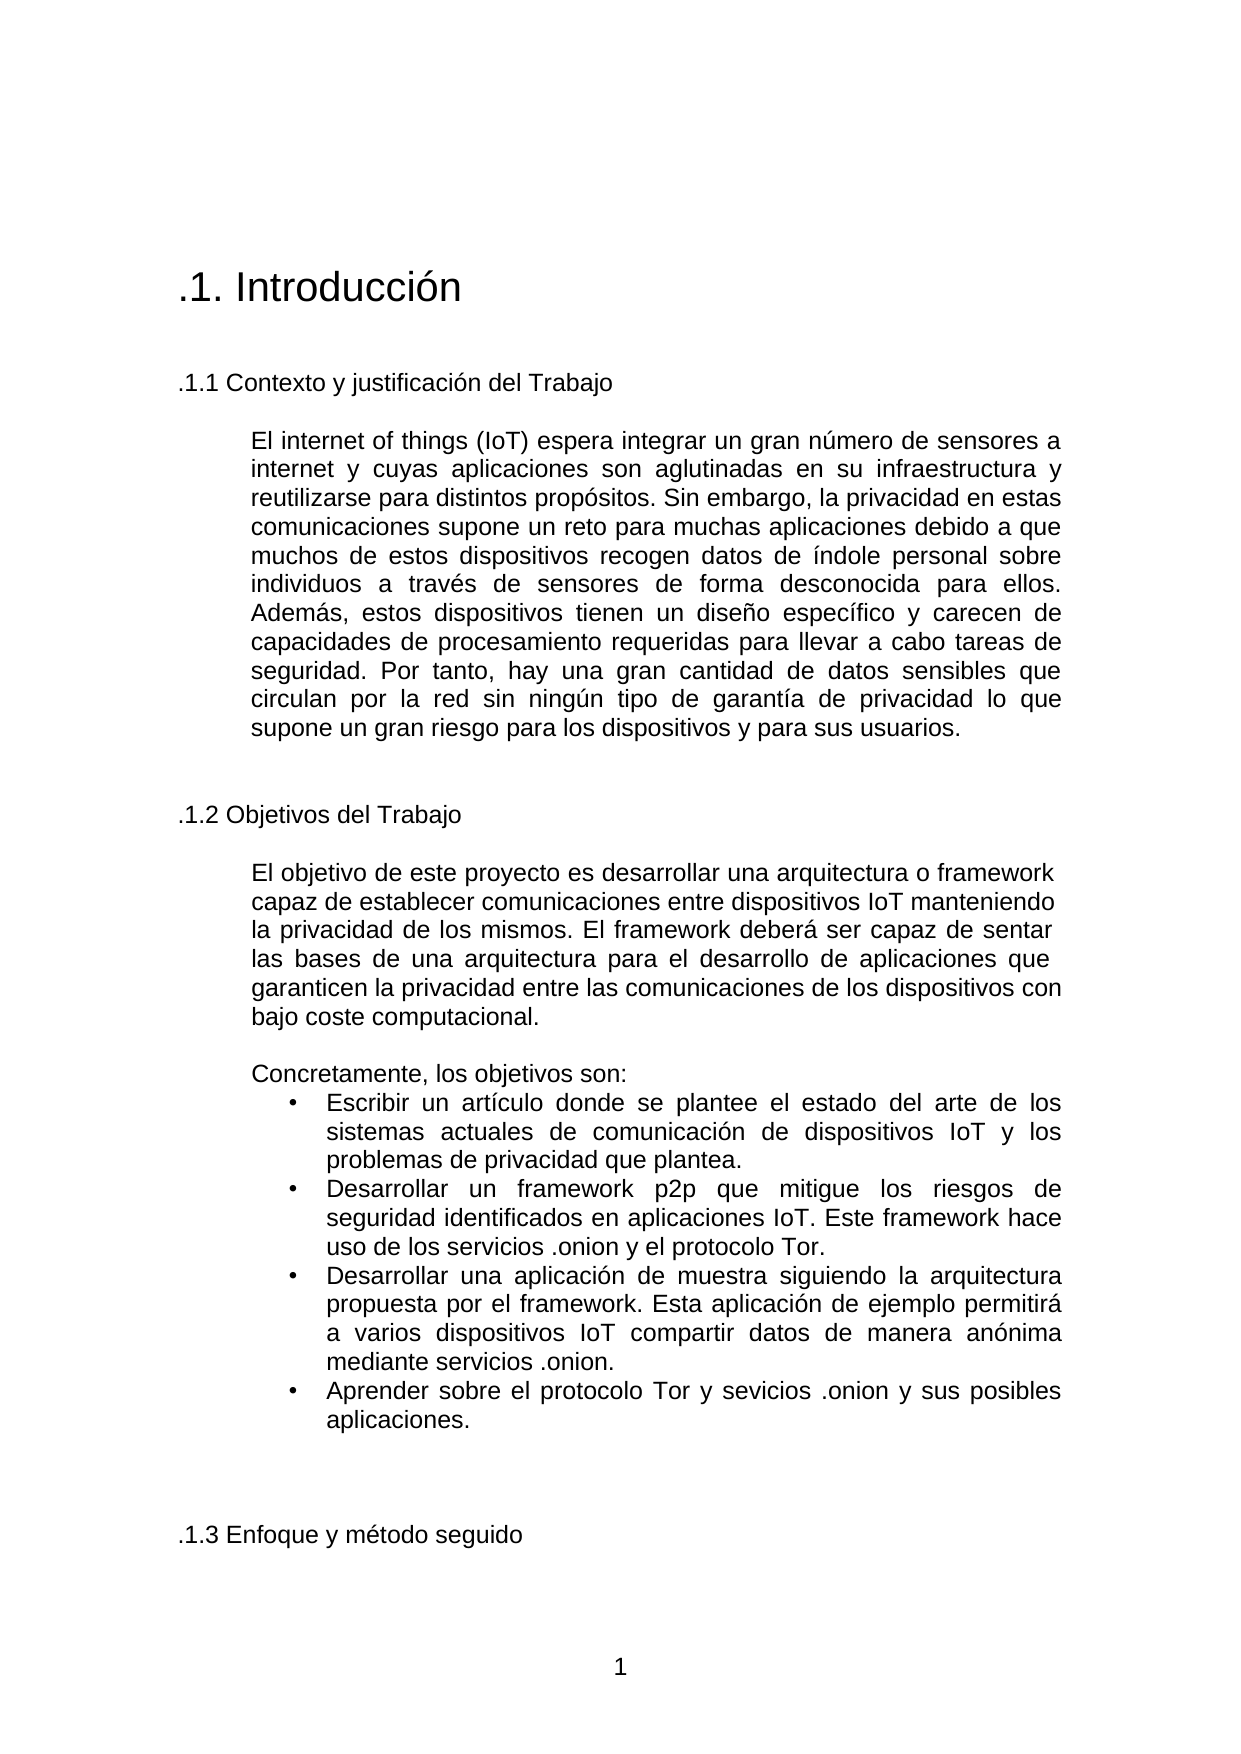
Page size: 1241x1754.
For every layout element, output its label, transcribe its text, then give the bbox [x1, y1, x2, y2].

subtitle 1. Introducción [177, 263, 1063, 311]
subtitle 1.3 Enfoque y método seguido [177, 1519, 1063, 1548]
list Escribir un artículo donde se plantee el estado del arte de los sistemas actuales de comunicación de dispositivos IoT y los problemas de privacidad que plantea. [288, 1088, 1063, 1174]
list Aprender sobre el protocolo Tor y sevicios .onion y sus posibles aplicaciones. [288, 1376, 1063, 1433]
subtitle 1.2 Objetivos del Trabajo [177, 800, 1063, 829]
text Concretamente, los objetivos son: [177, 1059, 1063, 1088]
text El internet of things (IoT) espera integrar un gran número de sensores a internet y cuyas aplicaciones son aglutinadas en su infraestructura y reutilizarse para distintos propósitos. Sin embargo, la privacidad en estas comunicaciones supone un reto para muchas aplicaciones debido a que muchos de estos dispositivos recogen datos de índole personal sobre individuos a través de sensores de forma desconocida para ellos. Además, estos dispositivos tienen un diseño específico y carecen de capacidades de procesamiento requeridas para llevar a cabo tareas de seguridad. Por tanto, hay una gran cantidad de datos sensibles que circulan por la red sin ningún tipo de garantía de privacidad lo que supone un gran riesgo para los dispositivos y para sus usuarios. [251, 426, 1063, 742]
subtitle 1.1 Contexto y justificación del Trabajo [177, 368, 1063, 397]
list Desarrollar una aplicación de muestra siguiendo la arquitectura propuesta por el framework. Esta aplicación de ejemplo permitirá a varios dispositivos IoT compartir datos de manera anónima mediante servicios .onion. [288, 1261, 1063, 1376]
list Desarrollar un framework p2p que mitigue los riesgos de seguridad identificados en aplicaciones IoT. Este framework hace uso de los servicios .onion y el protocolo Tor. [288, 1174, 1063, 1261]
text El objetivo de este proyecto es desarrollar una arquitectura o framework capaz de establecer comunicaciones entre dispositivos IoT manteniendo la privacidad de los mismos. El framework deberá ser capaz de sentar las bases de una arquitectura para el desarrollo de aplicaciones que garanticen la privacidad entre las comunicaciones de los dispositivos con bajo coste computacional. [177, 858, 1063, 1030]
